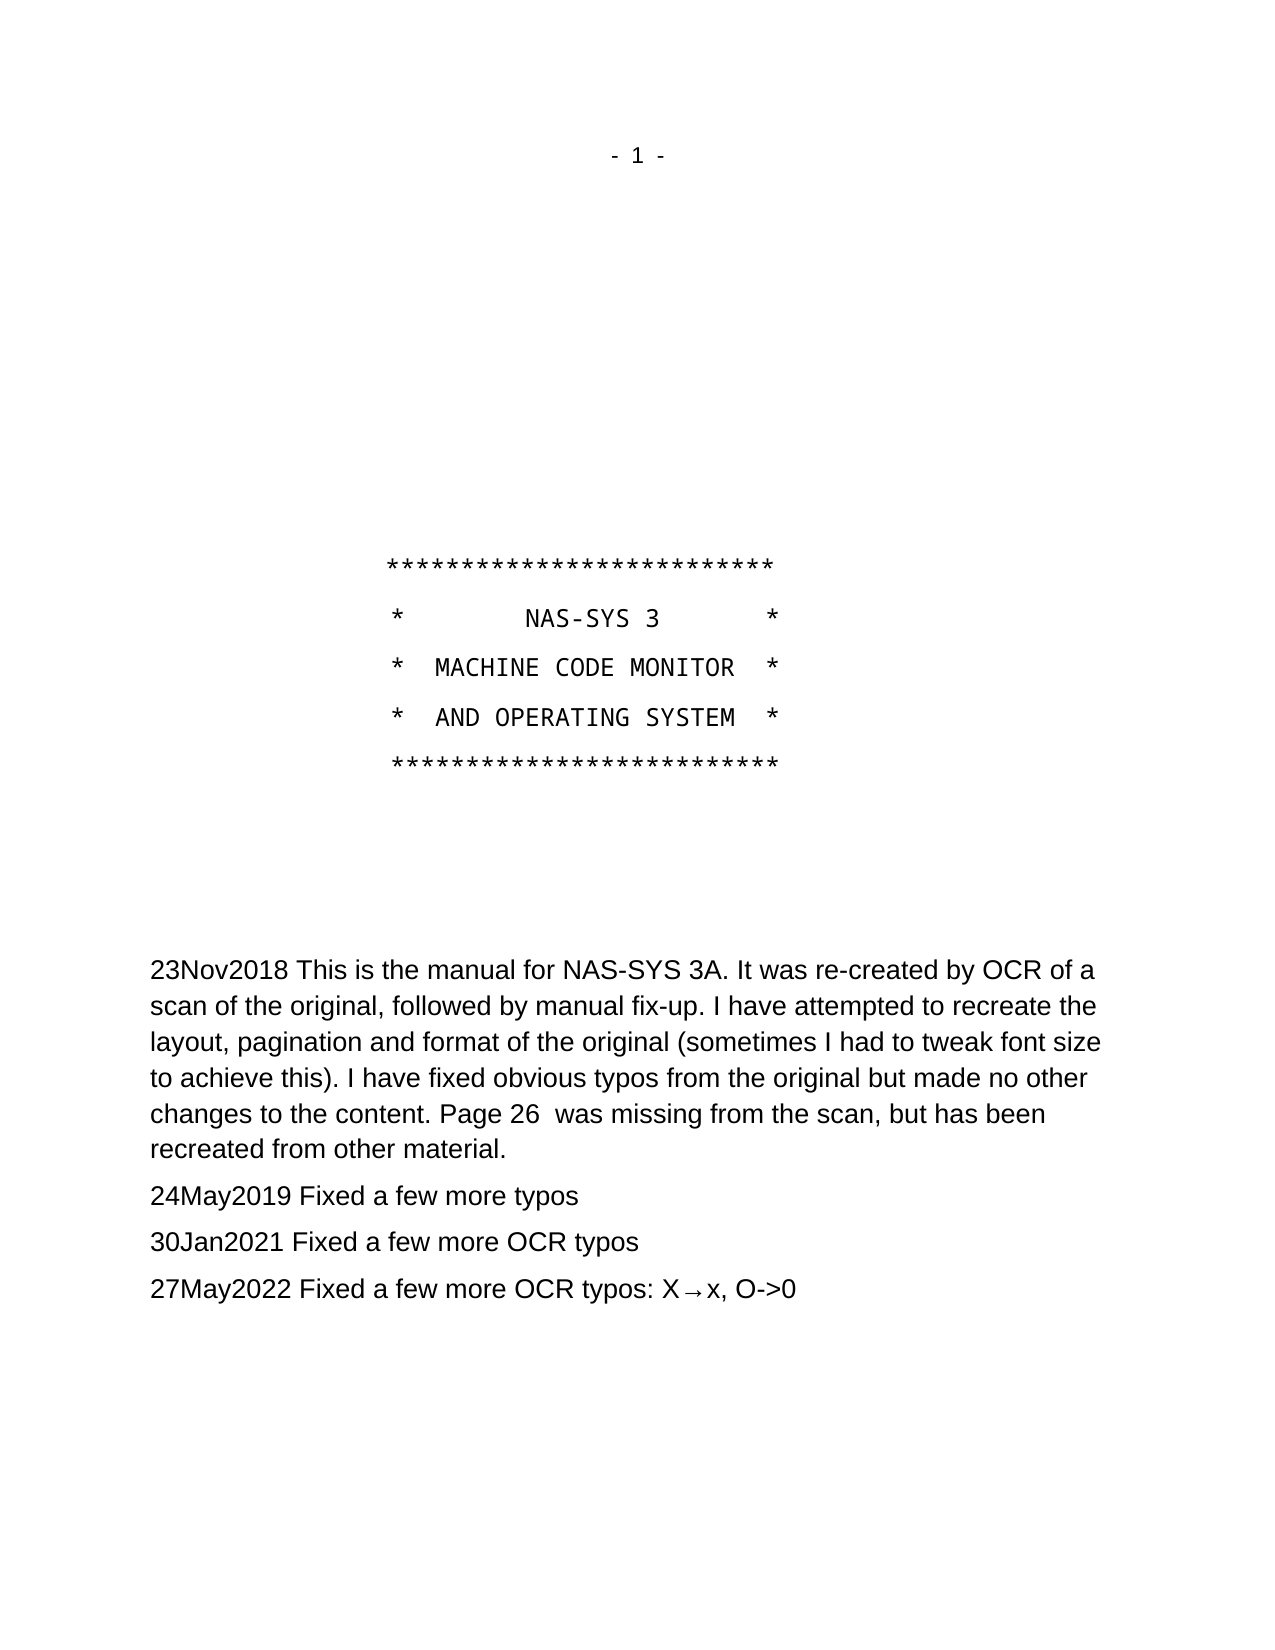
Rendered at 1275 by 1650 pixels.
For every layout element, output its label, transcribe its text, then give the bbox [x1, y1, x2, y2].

text 23Nov2018 This is the manual for NAS-SYS 3A. It was re-created by OCR of a scan of the original, followed by manual fix-up. I have attempted to recreate the layout, pagination and format of the original (sometimes I had to tweak font size to achieve this). I have fixed obvious typos from the original but made no other changes to the content. Page 26 was missing from the scan, but has been recreated from other material. [150, 954, 1125, 1165]
text 30Jan2021 Fixed a few more OCR typos [150, 1226, 1125, 1257]
text 27May2022 Fixed a few more OCR typos: X→x, O->0 [150, 1273, 1125, 1304]
text ************************** [150, 749, 1125, 783]
text * NAS-SYS 3 * [150, 600, 1125, 634]
text ************************** [150, 551, 1125, 585]
text * AND OPERATING SYSTEM * [150, 699, 1125, 733]
text * MACHINE CODE MONITOR * [150, 650, 1125, 684]
text 24May2019 Fixed a few more typos [150, 1180, 1125, 1211]
